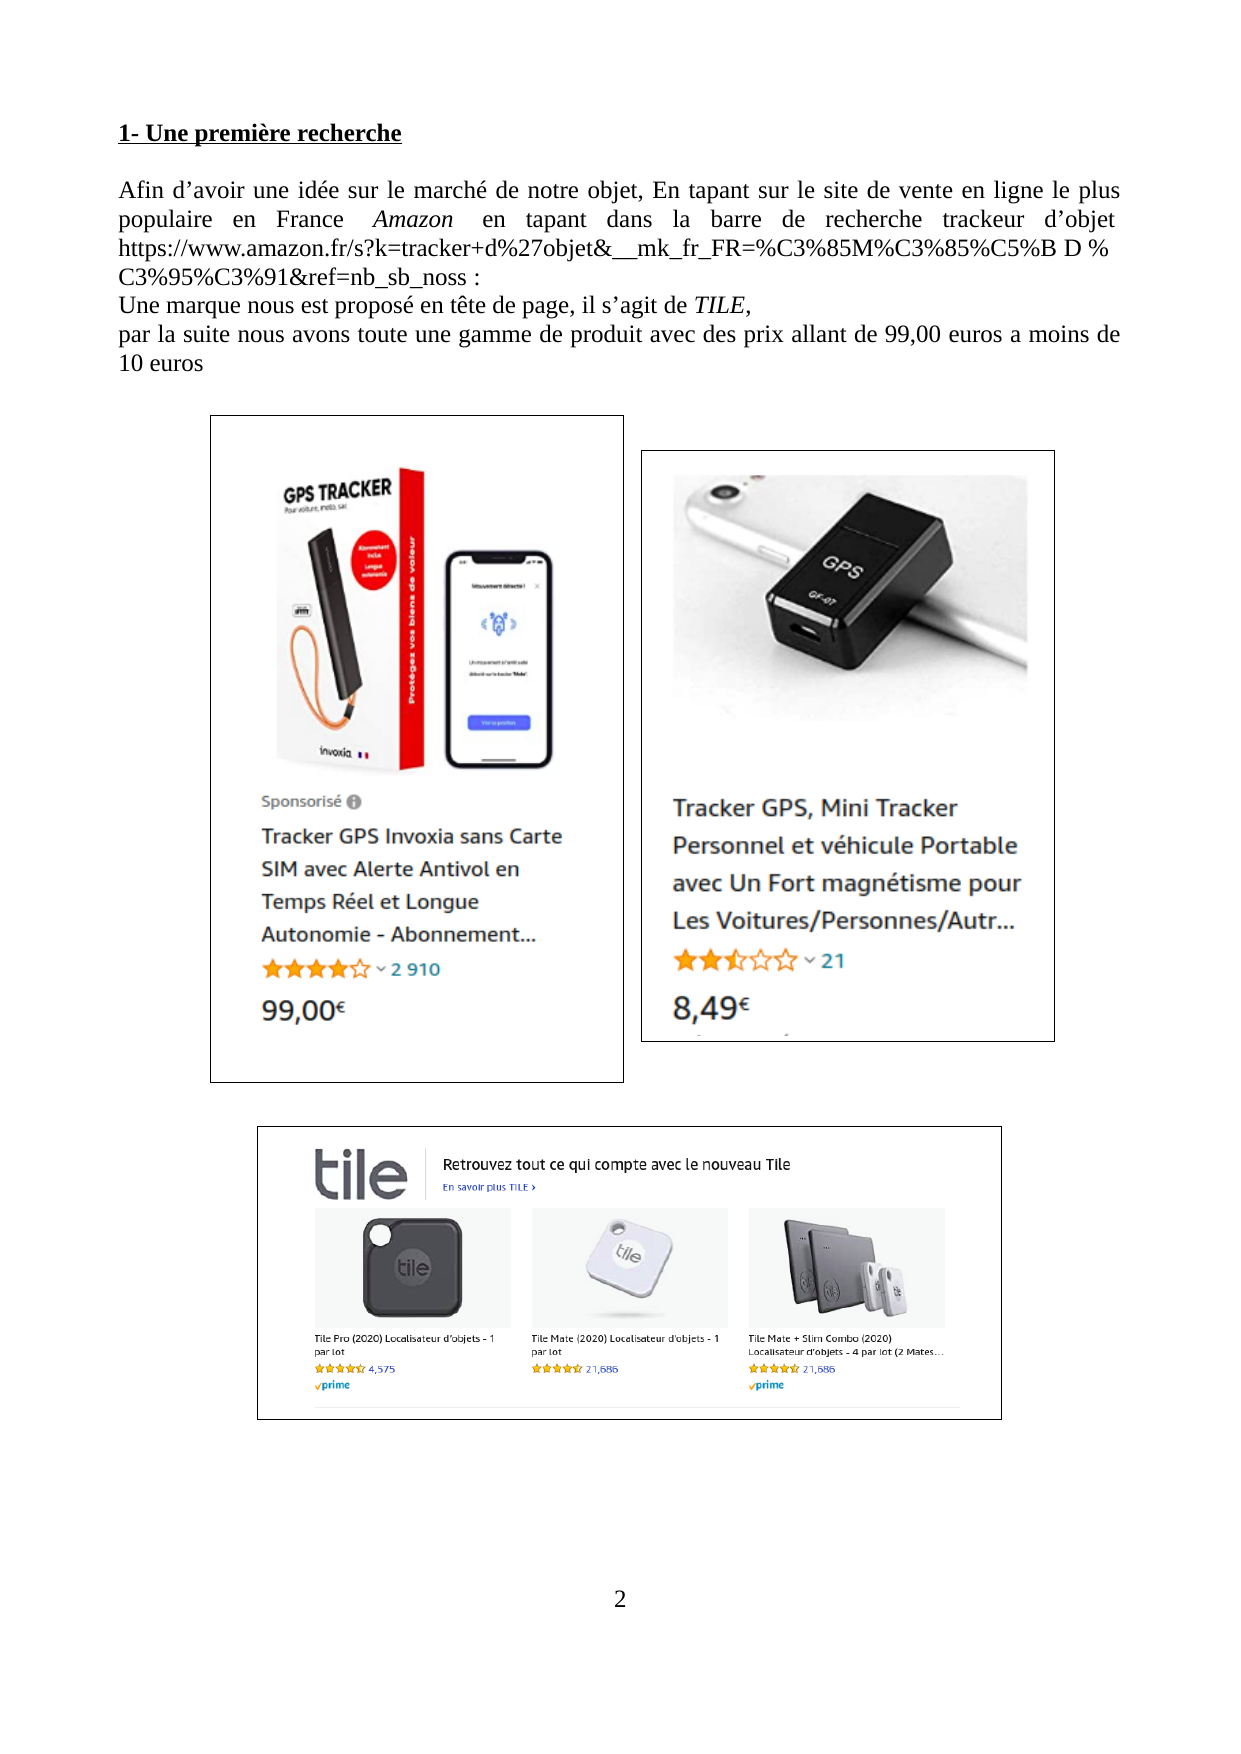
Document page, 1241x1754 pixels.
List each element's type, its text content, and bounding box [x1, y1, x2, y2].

picture [600, 438, 623, 1036]
picture [624, 438, 1047, 1036]
picture [243, 450, 577, 1036]
text Afin d’avoir une idée sur le marché de notre objet, En tapant sur le site de vente en ligne le plus populaire en France Amazon en tapant dans la barre de recherche trackeur d’objet https://www.amazon.fr/s?k=tracker+d%27objet&__mk_fr_FR=%C3%85M%C3%85%C5%B D %C3%95%C3%91&ref=nb_sb_noss : [118, 176, 1122, 291]
picture [298, 1137, 961, 1408]
text 1- Une première recherche [118, 118, 1122, 147]
text 2 [118, 1584, 1122, 1613]
text Une marque nous est proposé en tête de page, il s’agit de TILE, [118, 291, 1122, 319]
text par la suite nous avons toute une gamme de produit avec des prix allant de 99,00 euros a moins de 10 euros [118, 319, 1122, 377]
picture [642, 451, 1047, 1036]
